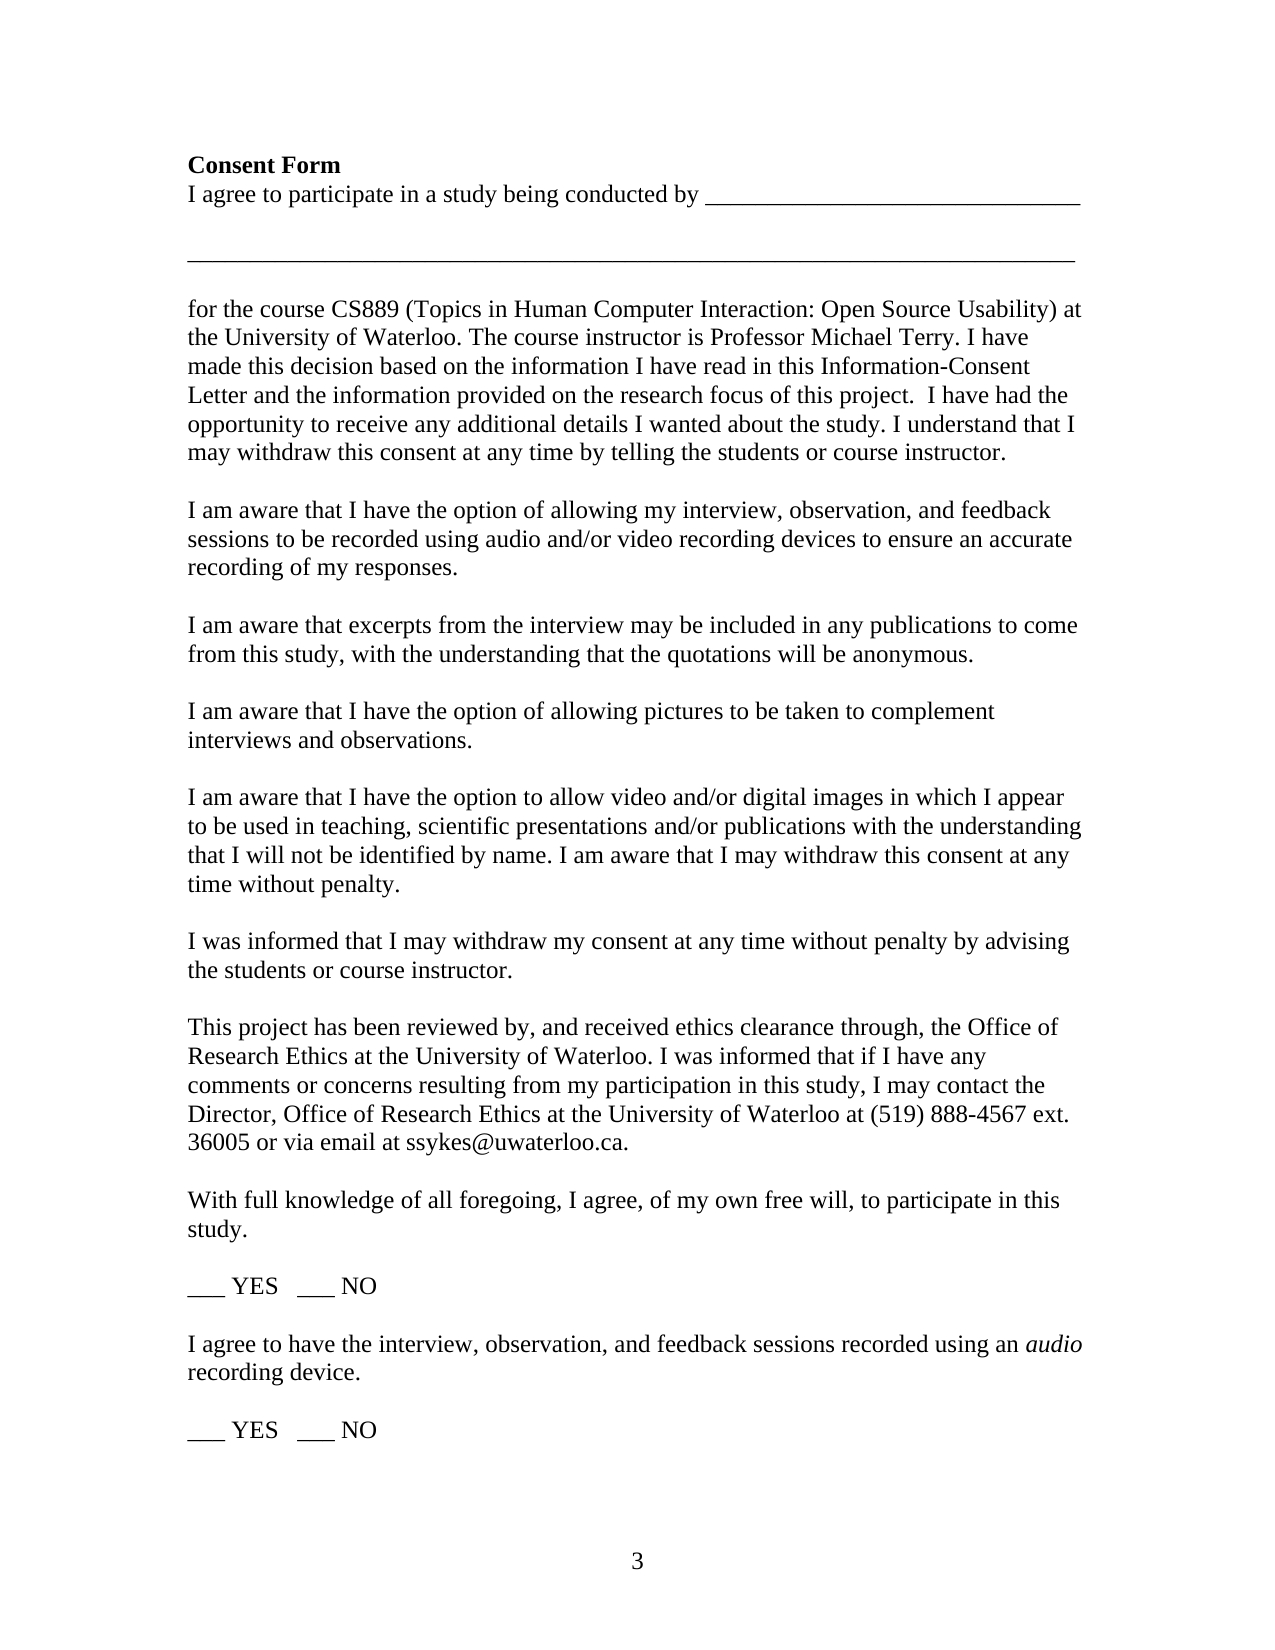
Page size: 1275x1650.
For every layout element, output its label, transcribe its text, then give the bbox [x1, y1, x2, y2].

text I am aware that I have the option of allowing my interview, observation, and feedback sessions to be recorded using audio and/or video recording devices to ensure an accurate recording of my responses. [187, 495, 1087, 581]
text I agree to have the interview, observation, and feedback sessions recorded using an audio recording device. [187, 1329, 1087, 1386]
text _______________________________________________________________________ [187, 236, 1087, 265]
text I was informed that I may withdraw my consent at any time without penalty by advising the students or course instructor. [187, 926, 1087, 984]
text I agree to participate in a study being conducted by ______________________________ [187, 179, 1087, 236]
text Consent Form [187, 150, 1087, 179]
text I am aware that I have the option of allowing pictures to be taken to complement interviews and observations. [187, 696, 1087, 754]
text for the course CS889 (Topics in Human Computer Interaction: Open Source Usability) at the University of Waterloo. The course instructor is Professor Michael Terry. I have made this decision based on the information I have read in this Information-Consent Letter and the information provided on the research focus of this project. I have had the opportunity to receive any additional details I wanted about the study. I understand that I may withdraw this consent at any time by telling the students or course instructor. [187, 294, 1087, 466]
text ___ YES ___ NO [187, 1415, 1087, 1444]
text I am aware that I have the option to allow video and/or digital images in which I appear to be used in teaching, scientific presentations and/or publications with the understanding that I will not be identified by name. I am aware that I may withdraw this consent at any time without penalty. [187, 782, 1087, 897]
text I am aware that excerpts from the interview may be included in any publications to come from this study, with the understanding that the quotations will be anonymous. [187, 610, 1087, 667]
text With full knowledge of all foregoing, I agree, of my own free will, to participate in this study. [187, 1185, 1087, 1242]
text ___ YES ___ NO [187, 1271, 1087, 1300]
text This project has been reviewed by, and received ethics clearance through, the Office of Research Ethics at the University of Waterloo. I was informed that if I have any comments or concerns resulting from my participation in this study, I may contact the Director, Office of Research Ethics at the University of Waterloo at (519) 888-4567 ext. 36005 or via email at ssykes@uwaterloo.ca. [187, 1012, 1087, 1156]
